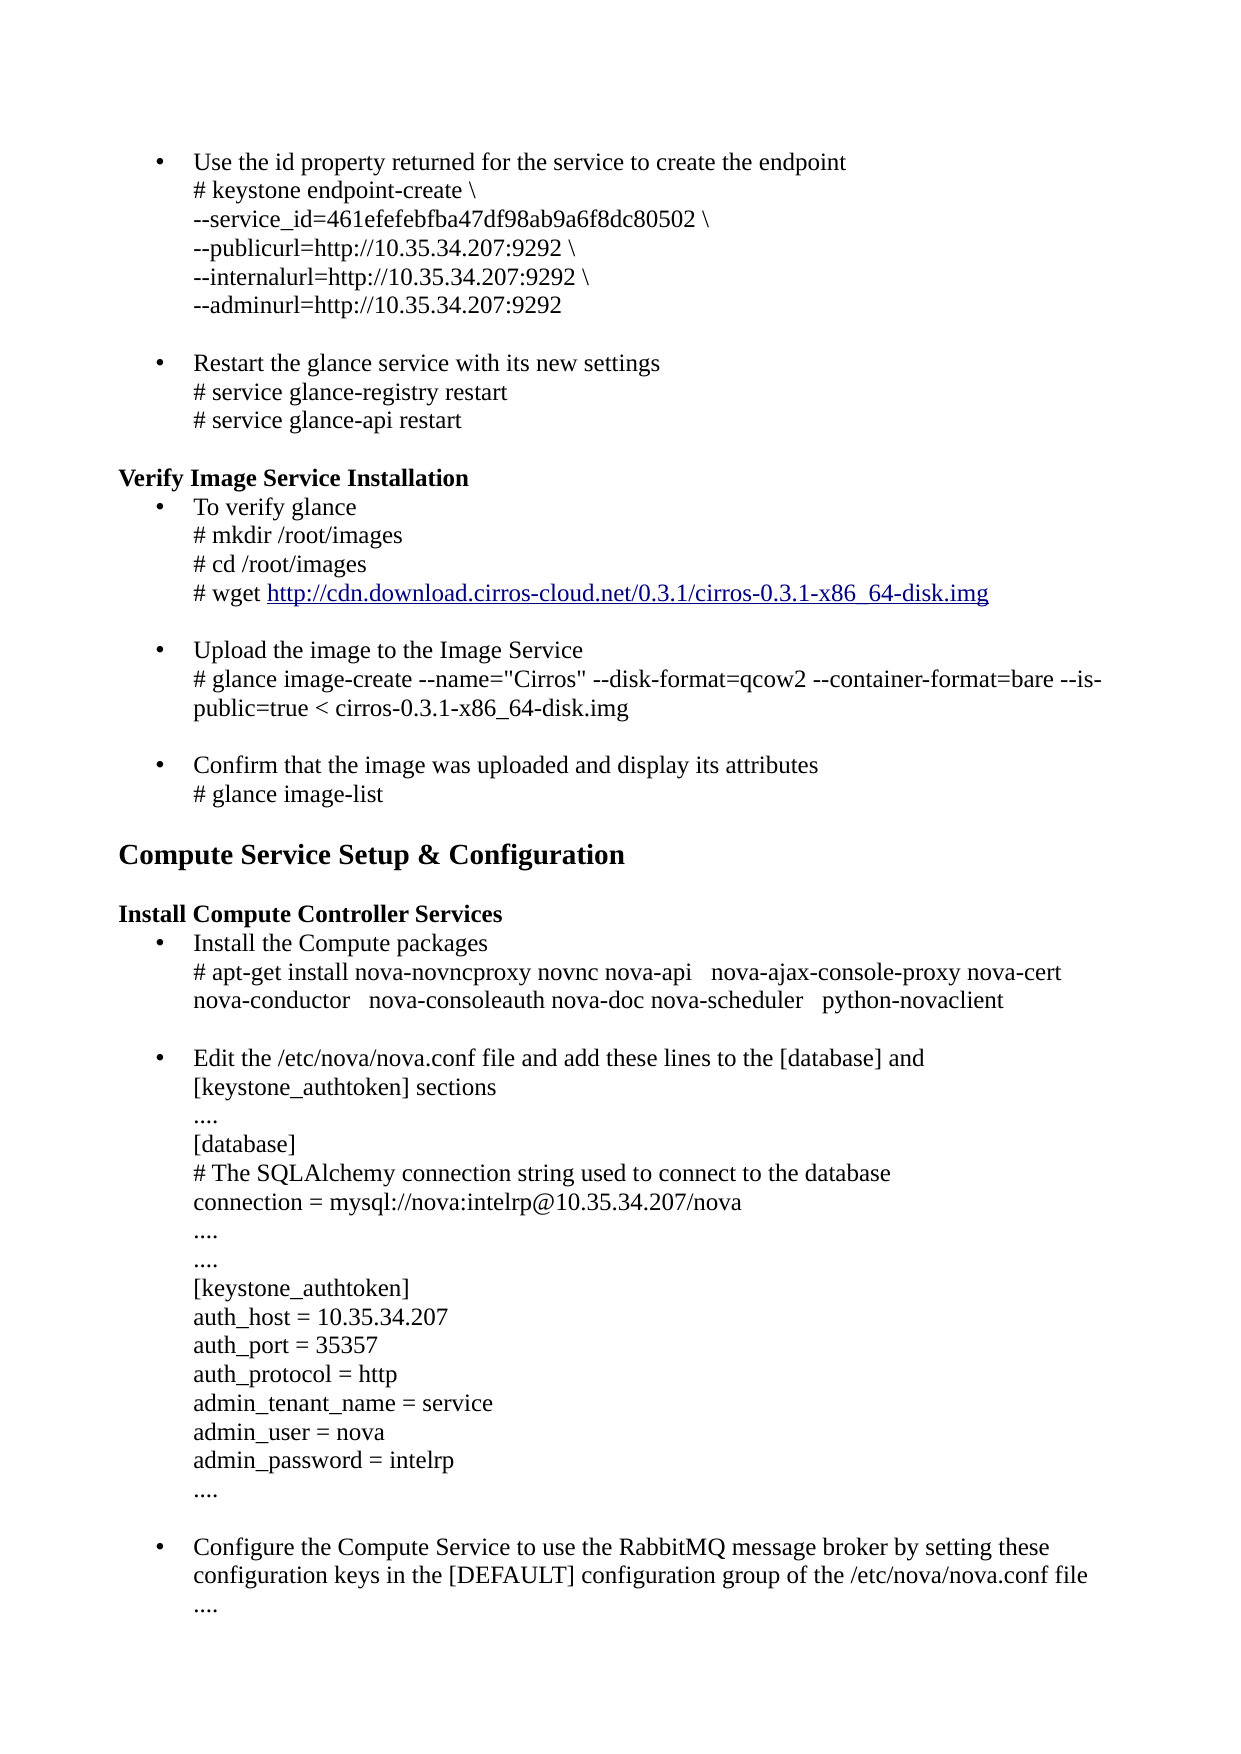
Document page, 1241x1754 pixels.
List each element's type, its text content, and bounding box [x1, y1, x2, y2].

list auth_protocol = http [156, 1359, 1122, 1388]
list admin_user = nova [156, 1417, 1122, 1445]
list [database] [156, 1129, 1122, 1158]
list Confirm that the image was uploaded and display its attributes [156, 751, 1122, 779]
list # The SQLAlchemy connection string used to connect to the database [156, 1158, 1122, 1187]
list Restart the glance service with its new settings [156, 348, 1122, 377]
list auth_host = 10.35.34.207 [156, 1302, 1122, 1330]
list # cd /root/images [156, 549, 1122, 578]
list # service glance-registry restart [156, 377, 1122, 406]
list # glance image-list [156, 779, 1122, 808]
list # mkdir /root/images [156, 521, 1122, 549]
list auth_port = 35357 [156, 1330, 1122, 1359]
list [keystone_authtoken] [156, 1273, 1122, 1302]
list To verify glance [156, 492, 1122, 521]
list # glance image-create --name="Cirros" --disk-format=qcow2 --container-format=bare --is-public=true < cirros-0.3.1-x86_64-disk.img [156, 664, 1122, 722]
list # keystone endpoint-create \ [156, 176, 1122, 204]
list admin_tenant_name = service [156, 1388, 1122, 1417]
list .... [156, 1474, 1122, 1503]
text Install Compute Controller Services [118, 899, 1122, 928]
list Install the Compute packages [156, 928, 1122, 957]
list Edit the /etc/nova/nova.conf file and add these lines to the [database] and [keystone_authtoken] sections [156, 1043, 1122, 1100]
list admin_password = intelrp [156, 1445, 1122, 1474]
list --service_id=461efefebfba47df98ab9a6f8dc80502 \ [156, 204, 1122, 233]
list --publicurl=http://10.35.34.207:9292 \ [156, 233, 1122, 262]
list Upload the image to the Image Service [156, 636, 1122, 664]
list --internalurl=http://10.35.34.207:9292 \ [156, 262, 1122, 291]
text Compute Service Setup & Configuration [118, 837, 1122, 870]
list # service glance-api restart [156, 406, 1122, 434]
list --adminurl=http://10.35.34.207:9292 [156, 291, 1122, 319]
list Use the id property returned for the service to create the endpoint [156, 147, 1122, 176]
list Configure the Compute Service to use the RabbitMQ message broker by setting these configuration keys in the [DEFAULT] configuration group of the /etc/nova/nova.conf file [156, 1532, 1122, 1589]
list # wget http://cdn.download.cirros-cloud.net/0.3.1/cirros-0.3.1-x86_64-disk.img [156, 578, 1122, 607]
list .... [156, 1244, 1122, 1273]
list .... [156, 1215, 1122, 1244]
text Verify Image Service Installation [118, 463, 1122, 492]
list .... [156, 1100, 1122, 1129]
list .... [156, 1589, 1122, 1618]
list connection = mysql://nova:intelrp@10.35.34.207/nova [156, 1187, 1122, 1215]
list # apt-get install nova-novncproxy novnc nova-api nova-ajax-console-proxy nova-cert nova-conductor nova-consoleauth nova-doc nova-scheduler python-novaclient [156, 957, 1122, 1014]
